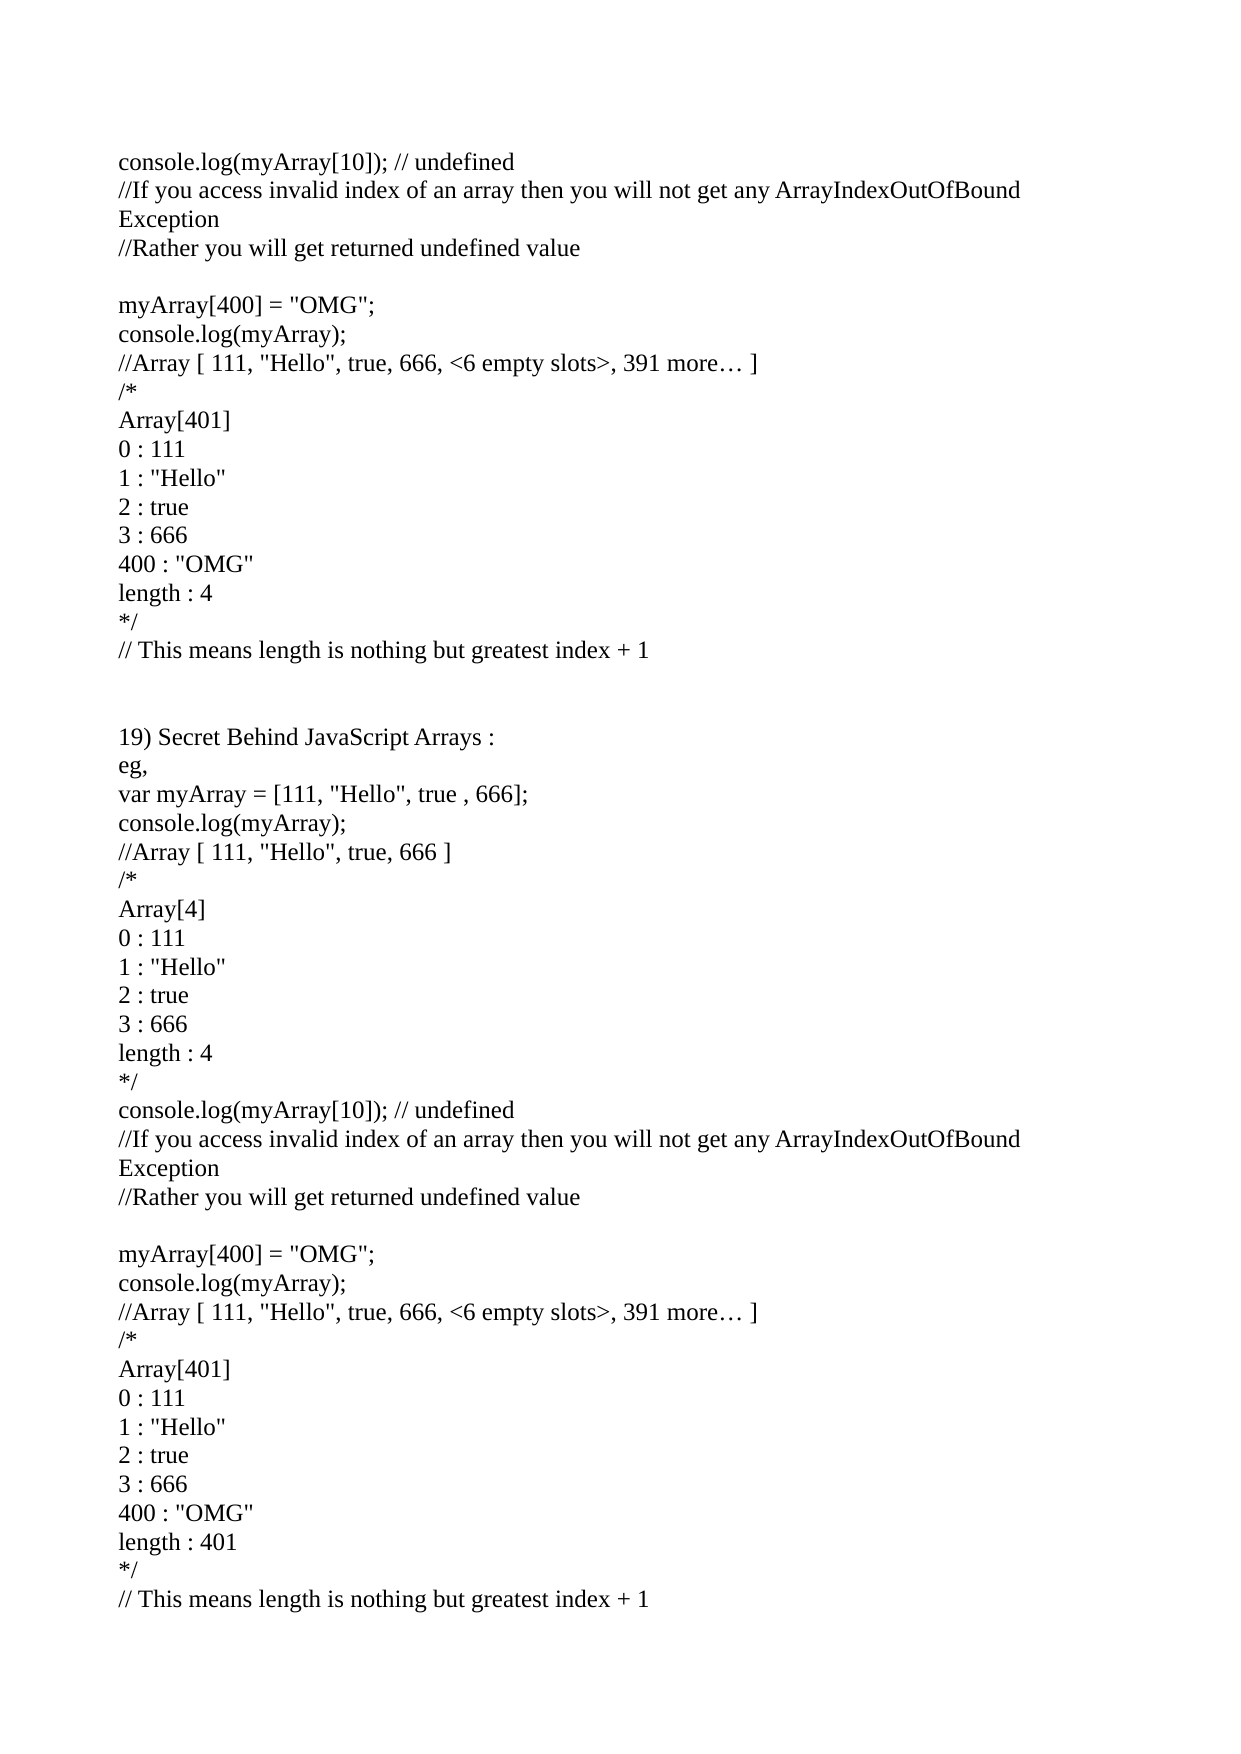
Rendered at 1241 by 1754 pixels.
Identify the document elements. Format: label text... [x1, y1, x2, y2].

text 2 : true [118, 981, 1122, 1009]
text console.log(myArray); [118, 319, 1122, 348]
text myArray[400] = "OMG"; [118, 1239, 1122, 1268]
text // This means length is nothing but greatest index + 1 [118, 1584, 1122, 1613]
text 400 : "OMG" [118, 549, 1122, 578]
text myArray[400] = "OMG"; [118, 291, 1122, 319]
text //Array [ 111, "Hello", true, 666, <6 empty slots>, 391 more… ] [118, 1297, 1122, 1326]
text Array[401] [118, 406, 1122, 434]
text /* [118, 1326, 1122, 1354]
text 1 : "Hello" [118, 463, 1122, 492]
text // This means length is nothing but greatest index + 1 [118, 636, 1122, 693]
text /* [118, 377, 1122, 406]
text //If you access invalid index of an array then you will not get any ArrayIndexOutOfBound Exception [118, 176, 1122, 233]
text length : 401 [118, 1527, 1122, 1556]
text */ [118, 607, 1122, 636]
text length : 4 [118, 578, 1122, 607]
text length : 4 [118, 1038, 1122, 1067]
text //If you access invalid index of an array then you will not get any ArrayIndexOutOfBound Exception [118, 1124, 1122, 1182]
text 2 : true [118, 492, 1122, 521]
text Array[4] [118, 894, 1122, 923]
text 3 : 666 [118, 521, 1122, 549]
text console.log(myArray); [118, 1268, 1122, 1297]
text 19) Secret Behind JavaScript Arrays : eg, var myArray = [111, "Hello", true , 666]; [118, 722, 1122, 808]
text /* [118, 866, 1122, 894]
text //Rather you will get returned undefined value [118, 1182, 1122, 1211]
text 1 : "Hello" [118, 952, 1122, 981]
text 0 : 111 [118, 1383, 1122, 1412]
text 3 : 666 [118, 1469, 1122, 1498]
text 0 : 111 [118, 923, 1122, 952]
text //Rather you will get returned undefined value [118, 233, 1122, 262]
text //Array [ 111, "Hello", true, 666 ] [118, 837, 1122, 866]
text */ [118, 1067, 1122, 1096]
text 1 : "Hello" [118, 1412, 1122, 1441]
text 0 : 111 [118, 434, 1122, 463]
text 400 : "OMG" [118, 1498, 1122, 1527]
text Array[401] [118, 1354, 1122, 1383]
text */ [118, 1556, 1122, 1584]
text console.log(myArray[10]); // undefined [118, 147, 1122, 176]
text console.log(myArray); [118, 808, 1122, 837]
text //Array [ 111, "Hello", true, 666, <6 empty slots>, 391 more… ] [118, 348, 1122, 377]
text 2 : true [118, 1441, 1122, 1469]
text 3 : 666 [118, 1009, 1122, 1038]
text console.log(myArray[10]); // undefined [118, 1096, 1122, 1124]
